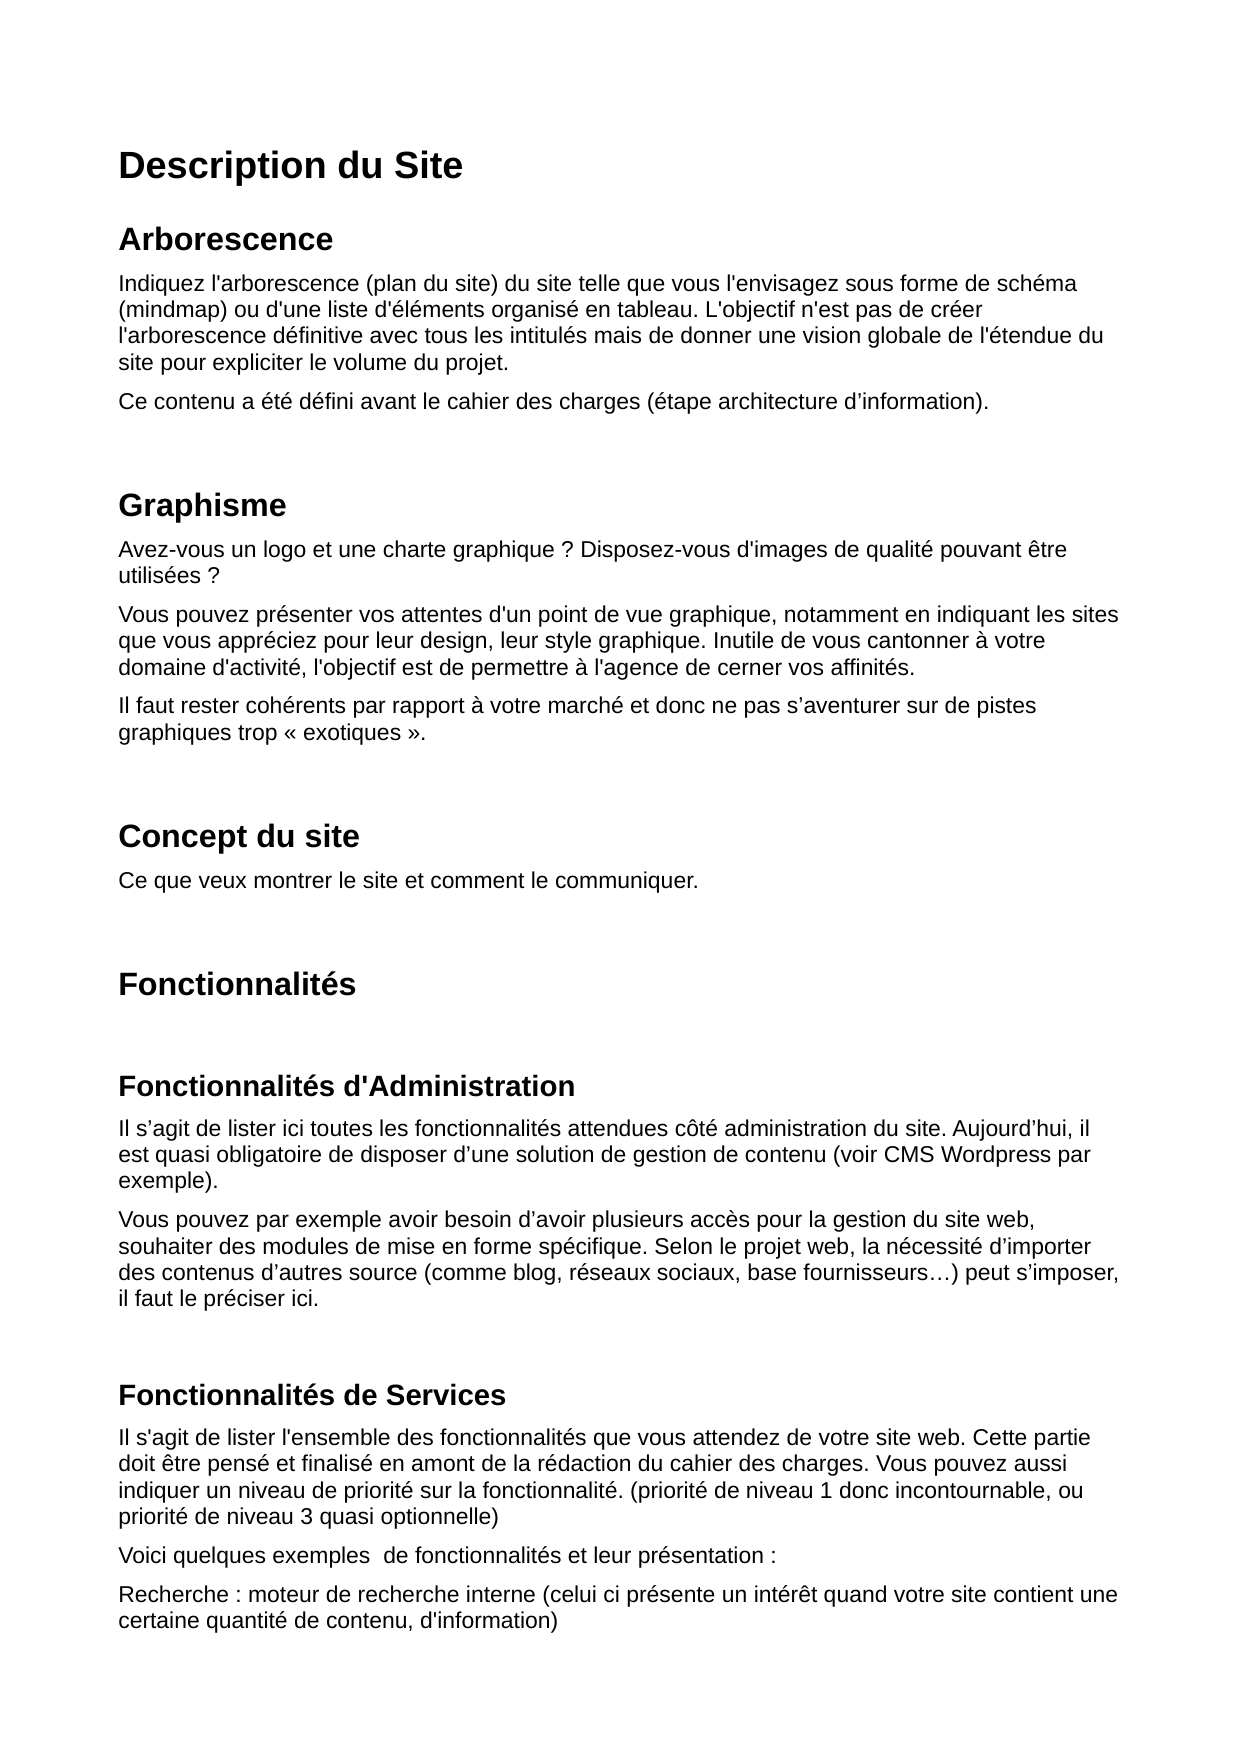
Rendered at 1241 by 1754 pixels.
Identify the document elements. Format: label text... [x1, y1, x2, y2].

text Ce que veux montrer le site et comment le communiquer. [118, 867, 1122, 893]
text Indiquez l'arborescence (plan du site) du site telle que vous l'envisagez sous forme de schéma (mindmap) ou d'une liste d'éléments organisé en tableau. L'objectif n'est pas de créer l'arborescence définitive avec tous les intitulés mais de donner une vision globale de l'étendue du site pour expliciter le volume du projet. [118, 270, 1122, 375]
text Ce contenu a été défini avant le cahier des charges (étape architecture d’information). [118, 388, 1122, 414]
text Vous pouvez par exemple avoir besoin d’avoir plusieurs accès pour la gestion du site web, souhaiter des modules de mise en forme spécifique. Selon le projet web, la nécessité d’importer des contenus d’autres source (comme blog, réseaux sociaux, base fournisseurs…) peut s’imposer, il faut le préciser ici. [118, 1206, 1122, 1312]
text Recherche : moteur de recherche interne (celui ci présente un intérêt quand votre site contient une certaine quantité de contenu, d'information) [118, 1581, 1122, 1633]
subtitle Fonctionnalités de Services [118, 1378, 1122, 1411]
subtitle Fonctionnalités [118, 966, 1122, 1003]
text Il s'agit de lister l'ensemble des fonctionnalités que vous attendez de votre site web. Cette partie doit être pensé et finalisé en amont de la rédaction du cahier des charges. Vous pouvez aussi indiquer un niveau de priorité sur la fonctionnalité. (priorité de niveau 1 donc incontournable, ou priorité de niveau 3 quasi optionnelle) [118, 1424, 1122, 1529]
subtitle Fonctionnalités d'Administration [118, 1068, 1122, 1102]
subtitle Concept du site [118, 817, 1122, 854]
text Voici quelques exemples de fonctionnalités et leur présentation : [118, 1542, 1122, 1568]
subtitle Description du Site [118, 143, 1122, 187]
subtitle Graphisme [118, 486, 1122, 523]
subtitle Arborescence [118, 220, 1122, 257]
text Avez-vous un logo et une charte graphique ? Disposez-vous d'images de qualité pouvant être utilisées ? [118, 536, 1122, 588]
text Vous pouvez présenter vos attentes d'un point de vue graphique, notamment en indiquant les sites que vous appréciez pour leur design, leur style graphique. Inutile de vous cantonner à votre domaine d'activité, l'objectif est de permettre à l'agence de cerner vos affinités. [118, 601, 1122, 680]
text Il faut rester cohérents par rapport à votre marché et donc ne pas s’aventurer sur de pistes graphiques trop « exotiques ». [118, 692, 1122, 745]
text Il s’agit de lister ici toutes les fonctionnalités attendues côté administration du site. Aujourd’hui, il est quasi obligatoire de disposer d’une solution de gestion de contenu (voir CMS Wordpress par exemple). [118, 1115, 1122, 1194]
